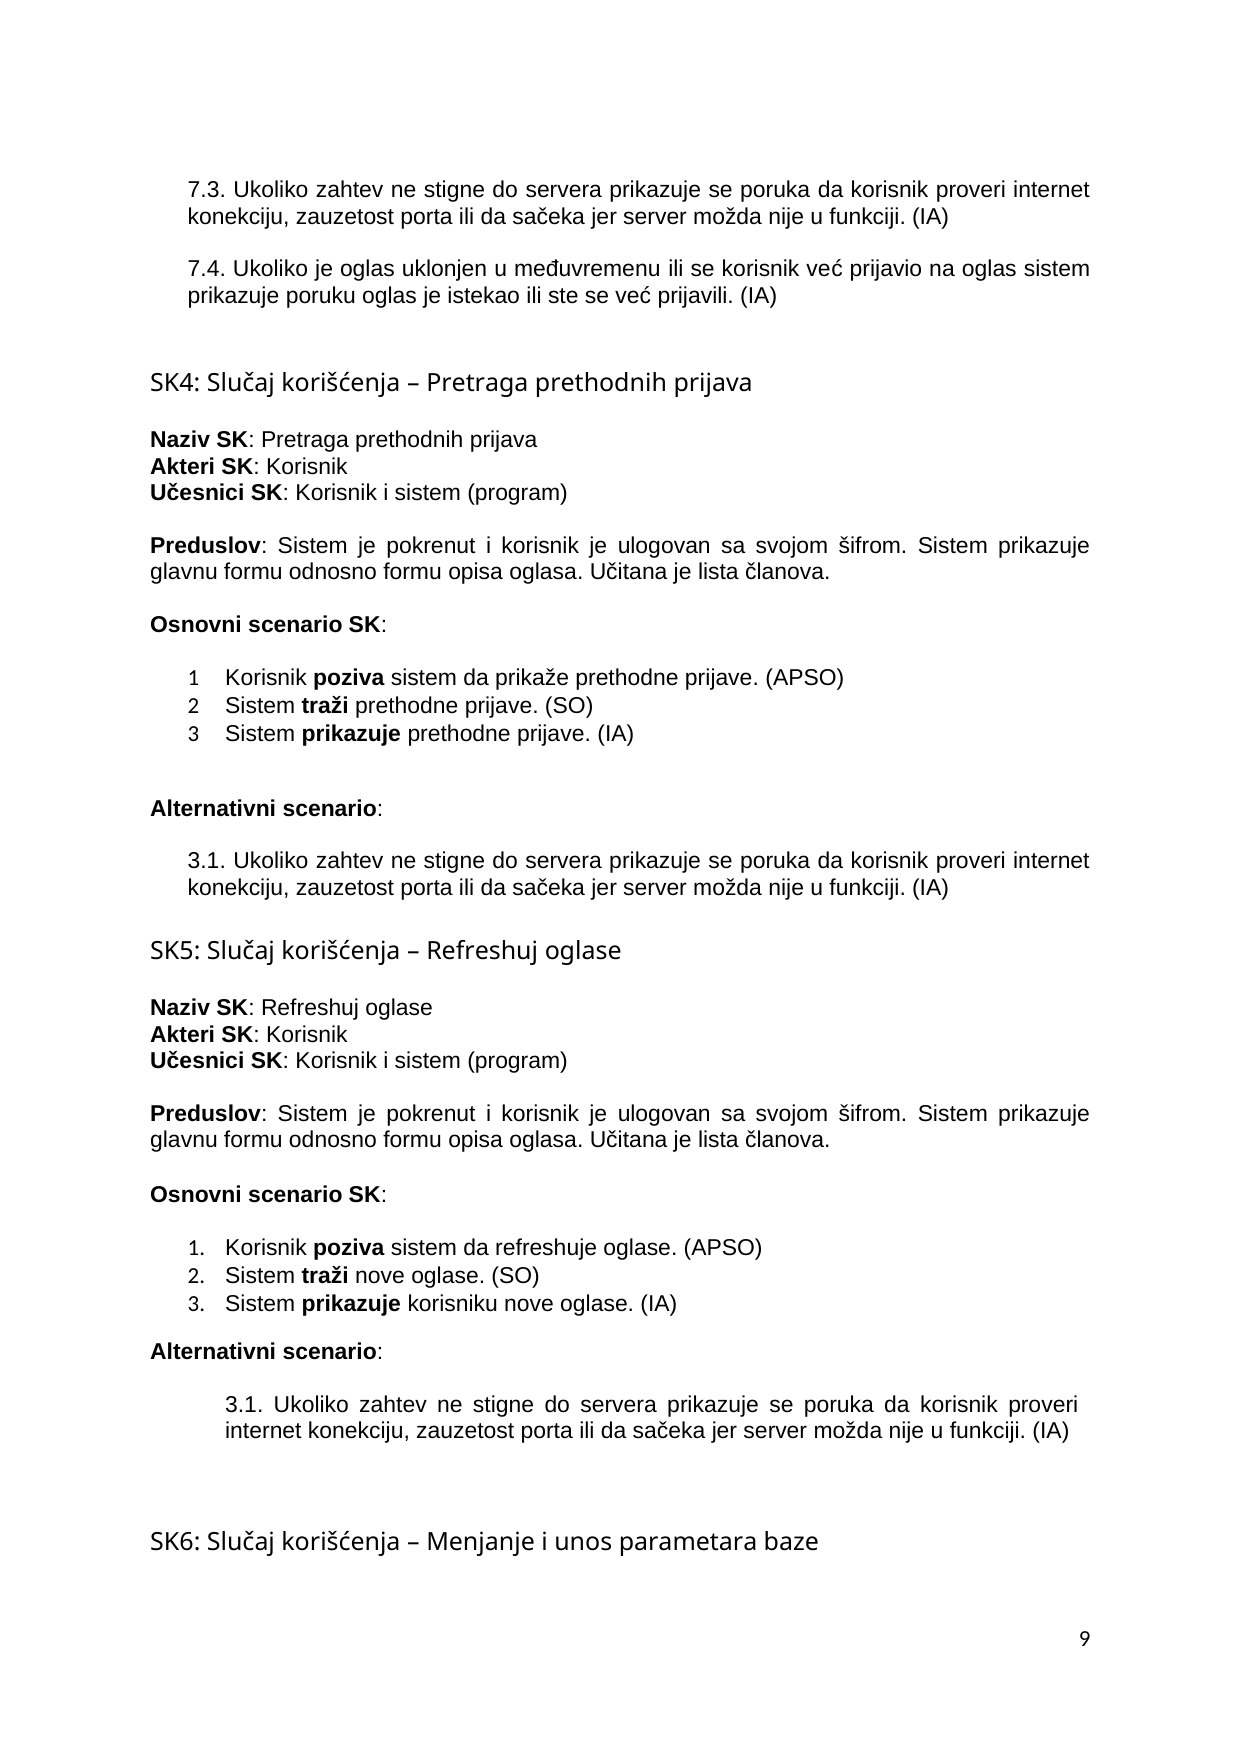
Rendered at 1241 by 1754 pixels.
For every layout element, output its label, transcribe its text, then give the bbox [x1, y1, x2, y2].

text Osnovni scenario SK: [150, 611, 1090, 637]
text Naziv SK: Pretraga prethodnih prijava [150, 426, 1090, 453]
text Akteri SK: Korisnik [150, 1021, 1090, 1047]
text 7.3. Ukoliko zahtev ne stigne do servera prikazuje se poruka da korisnik proveri internet konekciju, zauzetost porta ili da sačeka jer server možda nije u funkciji. (IA) [187, 176, 1090, 229]
text Učesnici SK: Korisnik i sistem (program) [150, 1047, 1090, 1073]
text Akteri SK: Korisnik [150, 453, 1090, 479]
text 3.1. Ukoliko zahtev ne stigne do servera prikazuje se poruka da korisnik proveri internet konekciju, zauzetost porta ili da sačeka jer server možda nije u funkciji. (IA) [150, 1391, 1090, 1443]
subtitle SK5: Slučaj korišćenja – Refreshuj oglase [150, 932, 1090, 966]
text SK4: Slučaj korišćenja – Pretraga prethodnih prijava [150, 364, 1090, 398]
text Preduslov: Sistem je pokrenut i korisnik je ulogovan sa svojom šifrom. Sistem prikazuje glavnu formu odnosno formu opisa oglasa. Učitana je lista članova. [150, 532, 1090, 584]
text Alternativni scenario: [150, 795, 1090, 821]
list Sistem prikazuje korisniku nove oglase. (IA) [187, 1289, 1090, 1317]
list Korisnik poziva sistem da refreshuje oglase. (APSO) [187, 1233, 1090, 1261]
list Sistem traži prethodne prijave. (SO) [187, 691, 1090, 719]
list Sistem traži nove oglase. (SO) [187, 1261, 1090, 1289]
subtitle SK6: Slučaj korišćenja – Menjanje i unos parametara baze [150, 1524, 1090, 1558]
list Sistem prikazuje prethodne prijave. (IA) [187, 719, 1090, 747]
text Alternativni scenario: [150, 1338, 1090, 1364]
text 7.4. Ukoliko je oglas uklonjen u međuvremenu ili se korisnik već prijavio na oglas sistem prikazuje poruku oglas je istekao ili ste se već prijavili. (IA) [187, 255, 1090, 308]
text 3.1. Ukoliko zahtev ne stigne do servera prikazuje se poruka da korisnik proveri internet konekciju, zauzetost porta ili da sačeka jer server možda nije u funkciji. (IA) [187, 847, 1090, 900]
text Osnovni scenario SK: [150, 1181, 1090, 1207]
list Korisnik poziva sistem da prikaže prethodne prijave. (APSO) [187, 663, 1090, 691]
text Naziv SK: Refreshuj oglase [150, 994, 1090, 1021]
text Učesnici SK: Korisnik i sistem (program) [150, 479, 1090, 505]
text Preduslov: Sistem je pokrenut i korisnik je ulogovan sa svojom šifrom. Sistem prikazuje glavnu formu odnosno formu opisa oglasa. Učitana je lista članova. [150, 1100, 1090, 1152]
